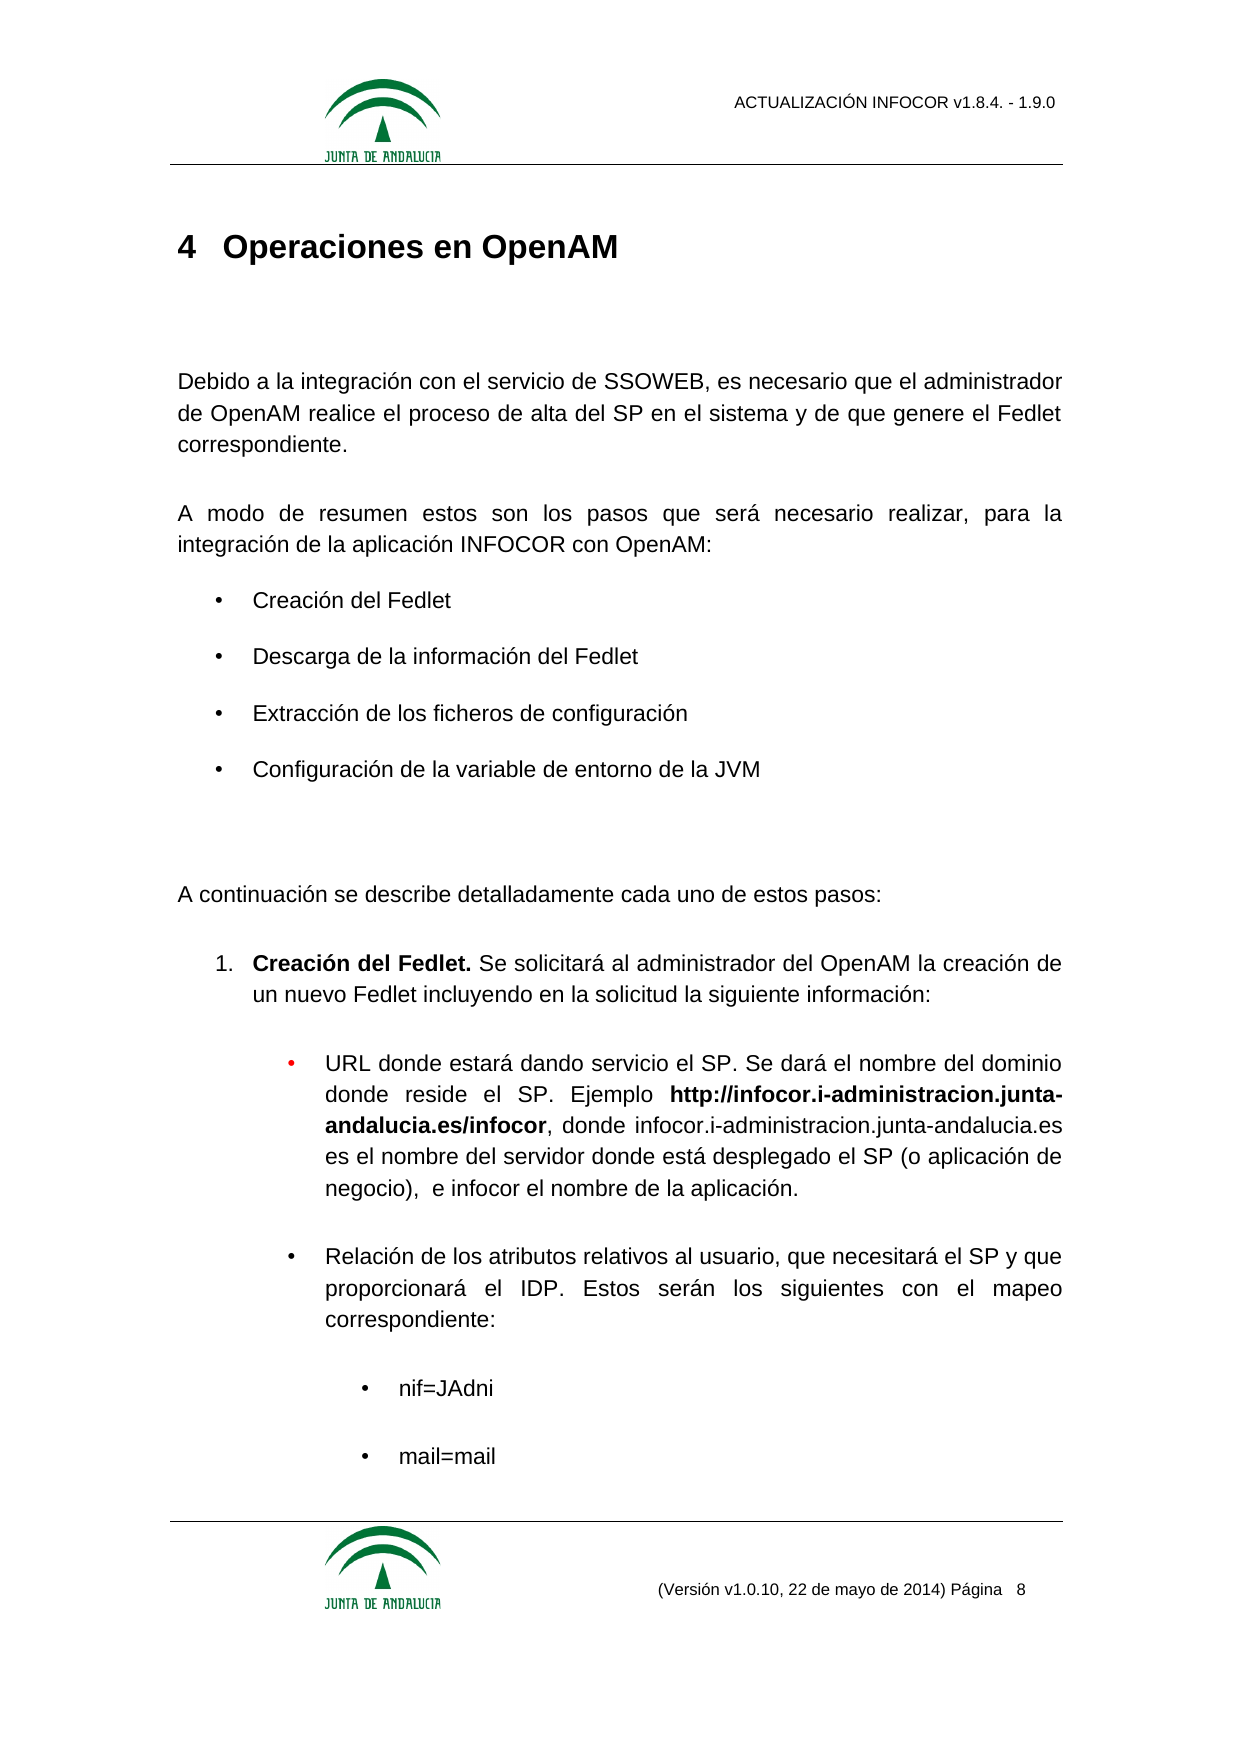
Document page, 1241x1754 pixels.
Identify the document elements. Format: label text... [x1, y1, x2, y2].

list mail=mail [361, 1440, 1063, 1471]
picture [324, 79, 441, 162]
list Extracción de los ficheros de configuración [215, 696, 1063, 727]
list Configuración de la variable de entorno de la JVM [215, 752, 1063, 783]
list Relación de los atributos relativos al usuario, que necesitará el SP y que proporcionará el IDP. Estos serán los siguientes con el mapeo correspondiente: [287, 1240, 1063, 1333]
picture [324, 1526, 441, 1609]
text Debido a la integración con el servicio de SSOWEB, es necesario que el administrador de OpenAM realice el proceso de alta del SP en el sistema y de que genere el Fedlet correspondiente. [177, 365, 1063, 458]
text A continuación se describe detalladamente cada uno de estos pasos: [177, 877, 1063, 908]
list Descarga de la información del Fedlet [215, 640, 1063, 671]
list nif=JAdni [361, 1371, 1063, 1402]
list Creación del Fedlet [215, 583, 1063, 615]
list Creación del Fedlet. Se solicitará al administrador del OpenAM la creación de un nuevo Fedlet incluyendo en la solicitud la siguiente información: [215, 946, 1063, 1008]
subtitle Operaciones en OpenAM [177, 233, 1063, 265]
text A modo de resumen estos son los pasos que será necesario realizar, para la integración de la aplicación INFOCOR con OpenAM: [177, 496, 1063, 558]
list URL donde estará dando servicio el SP. Se dará el nombre del dominio donde reside el SP. Ejemplo http://infocor.i-administracion.junta-andalucia.es/infocor, donde infocor.i-administracion.junta-andalucia.es es el nombre del servidor donde está desplegado el SP (o aplicación de negocio), e infocor el nombre de la aplicación. [287, 1046, 1063, 1202]
